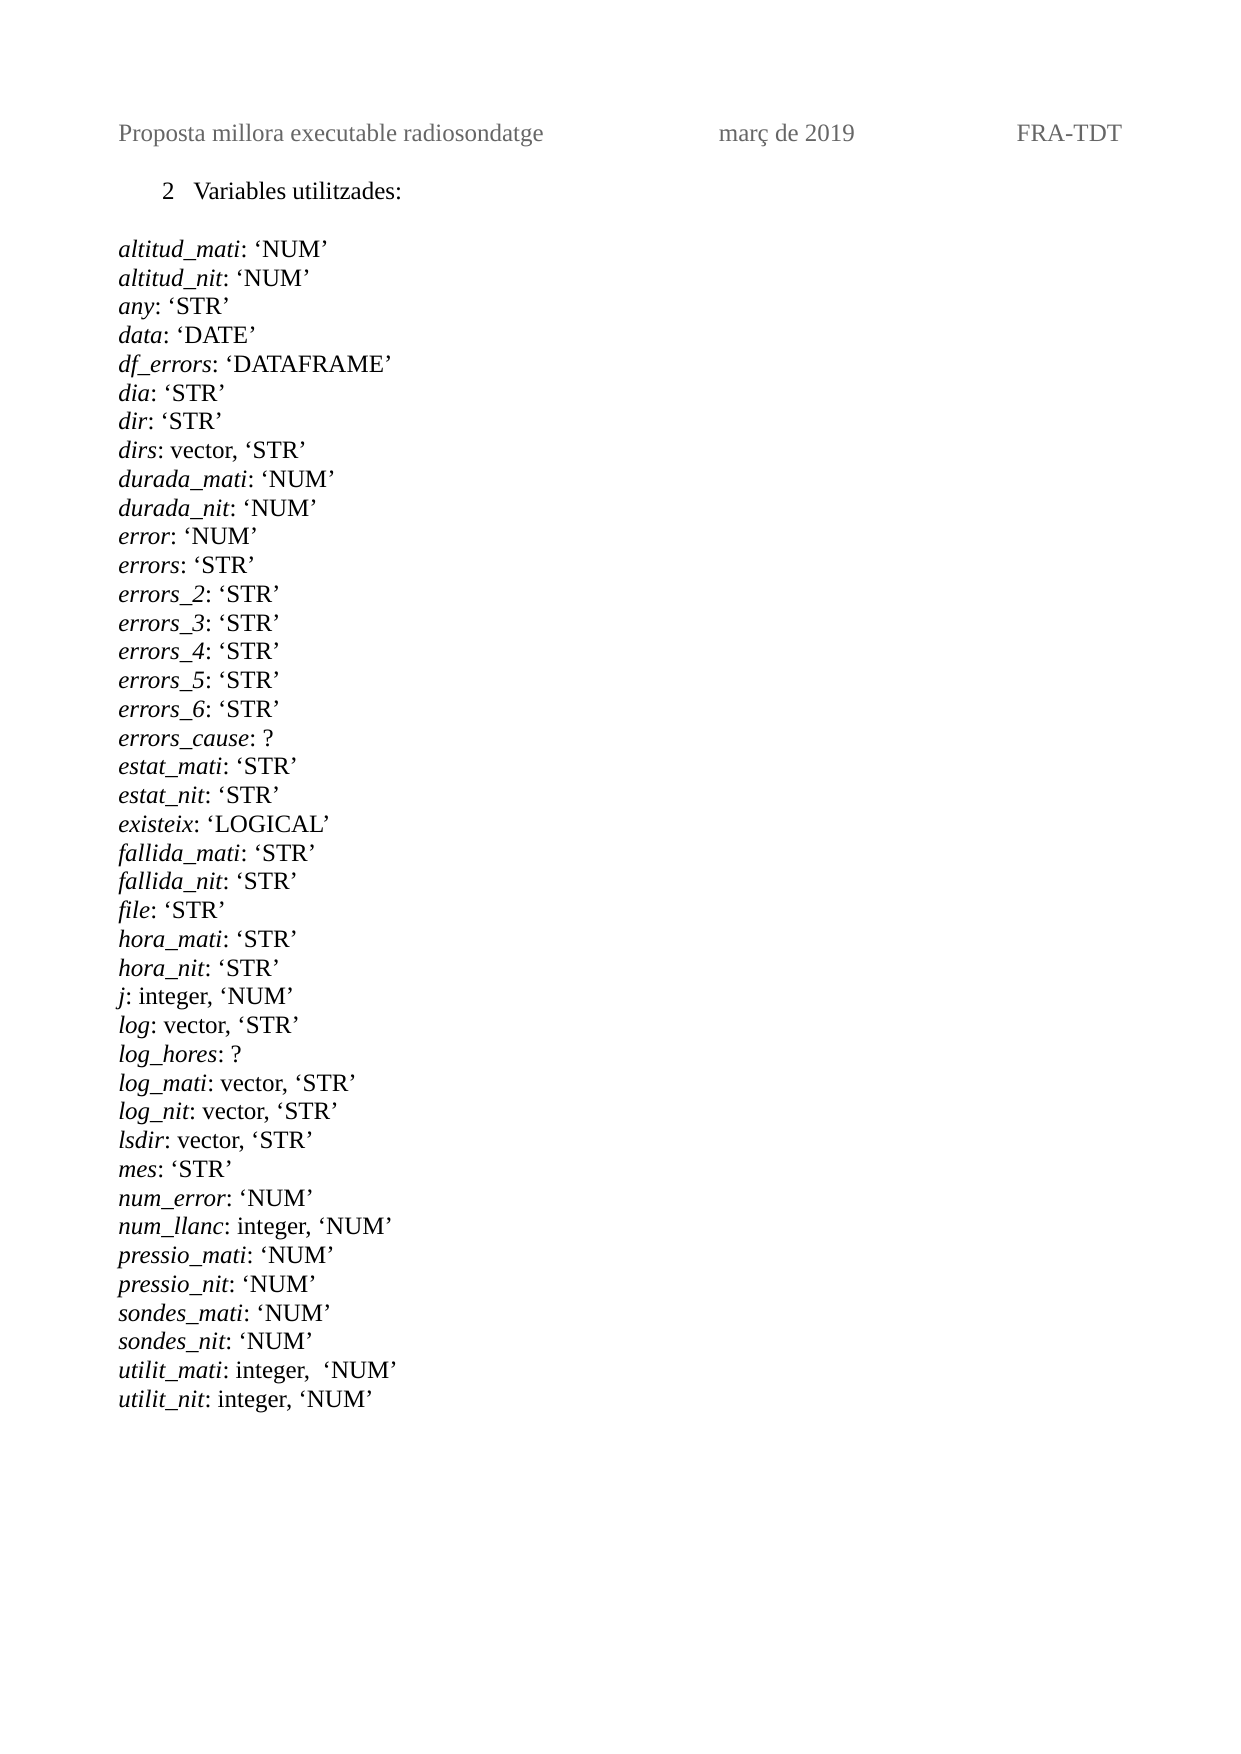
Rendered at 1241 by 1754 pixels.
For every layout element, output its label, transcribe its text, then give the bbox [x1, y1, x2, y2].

text num_llanc: integer, ‘NUM’ [118, 1211, 1122, 1240]
text errors_2: ‘STR’ [118, 579, 1122, 608]
text j: integer, ‘NUM’ [118, 981, 1122, 1010]
text errors_4: ‘STR’ [118, 636, 1122, 665]
text pressio_nit: ‘NUM’ [118, 1269, 1122, 1298]
text altitud_nit: ‘NUM’ [118, 263, 1122, 291]
text log: vector, ‘STR’ [118, 1010, 1122, 1039]
text file: ‘STR’ [118, 895, 1122, 924]
text utilit_mati: integer, ‘NUM’ [118, 1355, 1122, 1384]
text df_errors: ‘DATAFRAME’ [118, 349, 1122, 378]
text utilit_nit: integer, ‘NUM’ [118, 1384, 1122, 1413]
text log_mati: vector, ‘STR’ [118, 1068, 1122, 1096]
text sondes_mati: ‘NUM’ [118, 1298, 1122, 1326]
text sondes_nit: ‘NUM’ [118, 1326, 1122, 1355]
text fallida_mati: ‘STR’ [118, 838, 1122, 866]
text dirs: vector, ‘STR’ [118, 435, 1122, 464]
text errors_cause: ? [118, 723, 1122, 751]
text altitud_mati: ‘NUM’ [118, 234, 1122, 263]
text error: ‘NUM’ [118, 521, 1122, 550]
list Variables utilitzades: [156, 176, 1122, 205]
text errors: ‘STR’ [118, 550, 1122, 579]
text errors_3: ‘STR’ [118, 608, 1122, 636]
text hora_nit: ‘STR’ [118, 953, 1122, 981]
text durada_nit: ‘NUM’ [118, 493, 1122, 521]
text hora_mati: ‘STR’ [118, 924, 1122, 953]
text log_hores: ? [118, 1039, 1122, 1068]
text dir: ‘STR’ [118, 406, 1122, 435]
text log_nit: vector, ‘STR’ [118, 1096, 1122, 1125]
text num_error: ‘NUM’ [118, 1183, 1122, 1211]
text estat_mati: ‘STR’ [118, 751, 1122, 780]
text any: ‘STR’ [118, 291, 1122, 320]
text lsdir: vector, ‘STR’ [118, 1125, 1122, 1154]
text errors_6: ‘STR’ [118, 694, 1122, 723]
text estat_nit: ‘STR’ [118, 780, 1122, 809]
text data: ‘DATE’ [118, 320, 1122, 349]
text dia: ‘STR’ [118, 378, 1122, 406]
text fallida_nit: ‘STR’ [118, 866, 1122, 895]
text errors_5: ‘STR’ [118, 665, 1122, 694]
text existeix: ‘LOGICAL’ [118, 809, 1122, 838]
text mes: ‘STR’ [118, 1154, 1122, 1183]
text pressio_mati: ‘NUM’ [118, 1240, 1122, 1269]
text durada_mati: ‘NUM’ [118, 464, 1122, 493]
